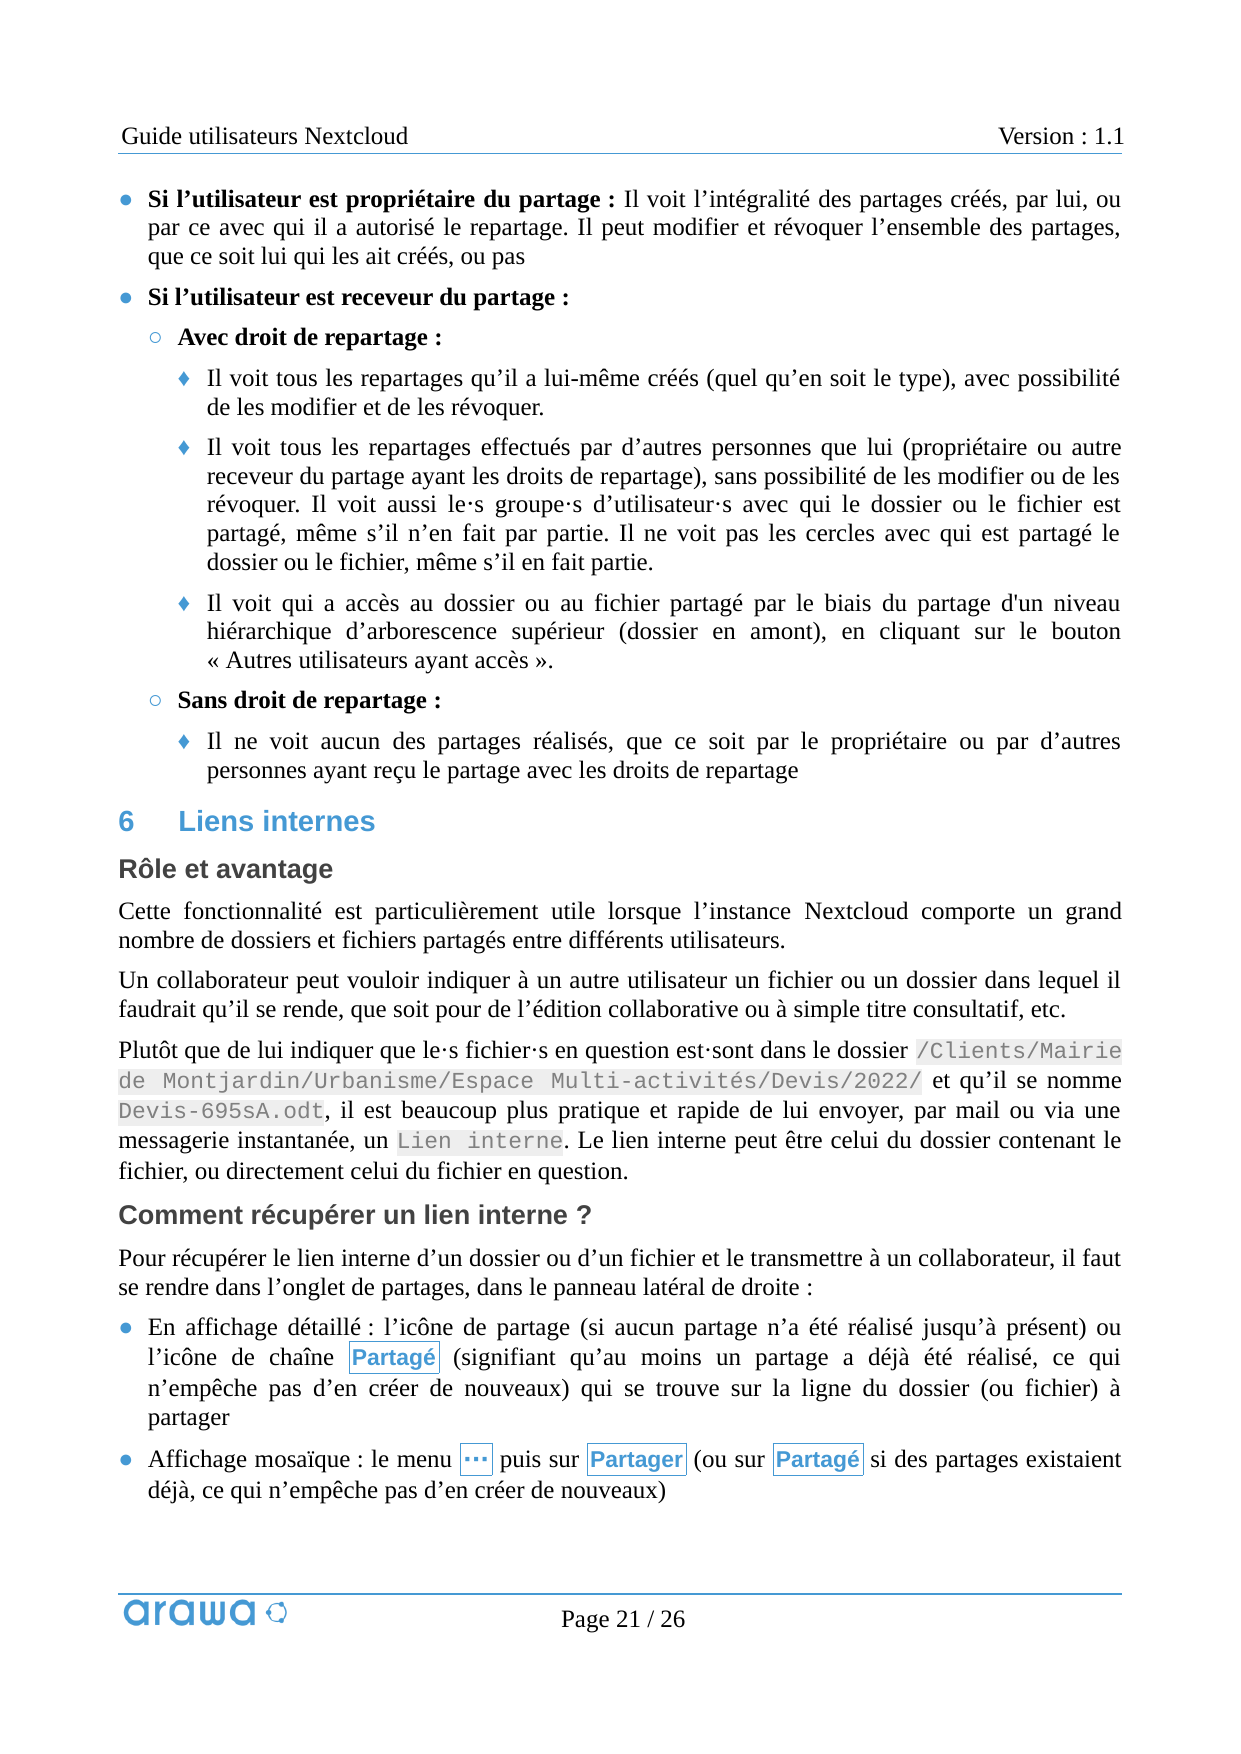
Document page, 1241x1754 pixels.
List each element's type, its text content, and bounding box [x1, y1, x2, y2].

subtitle Comment récupérer un lien interne ? [118, 1199, 1122, 1230]
text Plutôt que de lui indiquer que le·s fichier·s en question est·sont dans le dossier /Clients/Mairie de Montjardin/Urbanisme/Espace Multi-activités/Devis/2022/ et qu’il se nomme Devis-695sA.odt, il est beaucoup plus pratique et rapide de lui envoyer, par mail ou via une messagerie instantanée, un Lien interne. Le lien interne peut être celui du dossier contenant le fichier, ou directement celui du fichier en question. [118, 1035, 1122, 1184]
list Sans droit de repartage : [148, 686, 1122, 714]
subtitle Rôle et avantage [118, 853, 1122, 884]
subtitle Liens internes [118, 804, 1122, 838]
picture [121, 1597, 290, 1628]
list Affichage mosaïque : le menu ⋅⋅⋅ puis sur Partager (ou sur Partagé si des partages existaient déjà, ce qui n’empêche pas d’en créer de nouveaux) [118, 1442, 1122, 1504]
text Un collaborateur peut vouloir indiquer à un autre utilisateur un fichier ou un dossier dans lequel il faudrait qu’il se rende, que soit pour de l’édition collaborative ou à simple titre consultatif, etc. [118, 966, 1122, 1023]
list Il voit qui a accès au dossier ou au fichier partagé par le biais du partage d'un niveau hiérarchique d’arborescence supérieur (dossier en amont), en cliquant sur le bouton « Autres utilisateurs ayant accès ». [177, 588, 1122, 674]
list Il voit tous les repartages qu’il a lui-même créés (quel qu’en soit le type), avec possibilité de les modifier et de les révoquer. [177, 363, 1122, 420]
text Cette fonctionnalité est particulièrement utile lorsque l’instance Nextcloud comporte un grand nombre de dossiers et fichiers partagés entre différents utilisateurs. [118, 896, 1122, 954]
text Pour récupérer le lien interne d’un dossier ou d’un fichier et le transmettre à un collaborateur, il faut se rendre dans l’onglet de partages, dans le panneau latéral de droite : [118, 1243, 1122, 1300]
list En affichage détaillé : l’icône de partage (si aucun partage n’a été réalisé jusqu’à présent) ou l’icône de chaîne Partagé (signifiant qu’au moins un partage a déjà été réalisé, ce qui n’empêche pas d’en créer de nouveaux) qui se trouve sur la ligne du dossier (ou fichier) à partager [118, 1312, 1122, 1431]
list Il ne voit aucun des partages réalisés, que ce soit par le propriétaire ou par d’autres personnes ayant reçu le partage avec les droits de repartage [177, 726, 1122, 784]
list Si l’utilisateur est receveur du partage : [118, 282, 1122, 311]
list Avec droit de repartage : [148, 322, 1122, 351]
list Il voit tous les repartages effectués par d’autres personnes que lui (propriétaire ou autre receveur du partage ayant les droits de repartage), sans possibilité de les modifier ou de les révoquer. Il voit aussi le⋅s groupe·s d’utilisateur·s avec qui le dossier ou le fichier est partagé, même s’il n’en fait par partie. Il ne voit pas les cercles avec qui est partagé le dossier ou le fichier, même s’il en fait partie. [177, 432, 1122, 576]
list Si l’utilisateur est propriétaire du partage : Il voit l’intégralité des partages créés, par lui, ou par ce avec qui il a autorisé le repartage. Il peut modifier et révoquer l’ensemble des partages, que ce soit lui qui les ait créés, ou pas [118, 184, 1122, 270]
